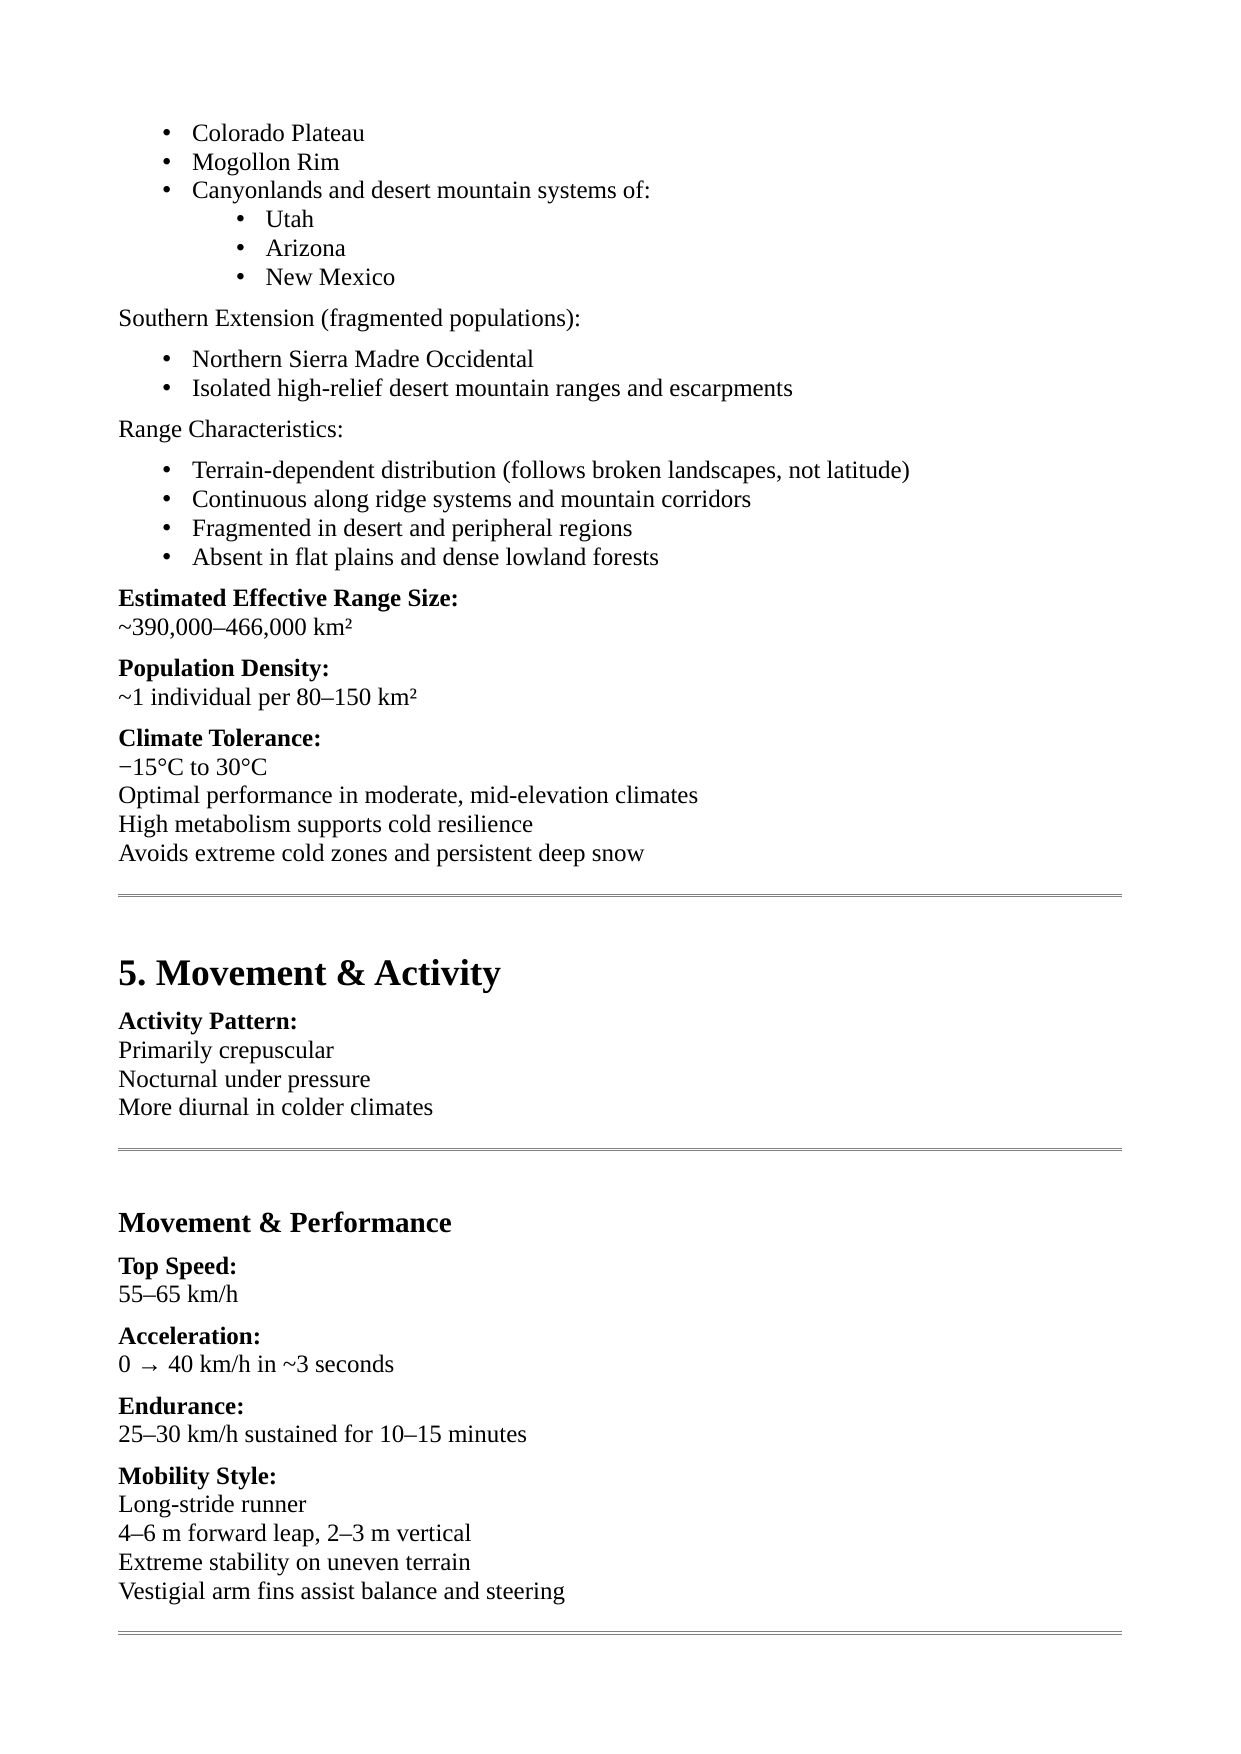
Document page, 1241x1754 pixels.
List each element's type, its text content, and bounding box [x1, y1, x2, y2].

text Population Density: ~1 individual per 80–150 km² [118, 653, 1122, 711]
text Mobility Style: Long-stride runner 4–6 m forward leap, 2–3 m vertical Extreme stability on uneven terrain Vestigial arm fins assist balance and steering [118, 1461, 1122, 1604]
text Activity Pattern: Primarily crepuscular Nocturnal under pressure More diurnal in colder climates [118, 1006, 1122, 1121]
text Southern Extension (fragmented populations): [118, 303, 1122, 332]
text Climate Tolerance: −15°C to 30°C Optimal performance in moderate, mid-elevation climates High metabolism supports cold resilience Avoids extreme cold zones and persistent deep snow [118, 723, 1122, 867]
list Northern Sierra Madre Occidental [162, 344, 1122, 373]
list Fragmented in desert and peripheral regions [162, 513, 1122, 542]
text Range Characteristics: [118, 414, 1122, 443]
list Continuous along ridge systems and mountain corridors [162, 484, 1122, 513]
list Arizona [236, 233, 1122, 262]
list Canyonlands and desert mountain systems of: [162, 176, 1122, 204]
list Mogollon Rim [162, 147, 1122, 176]
list Colorado Plateau [162, 118, 1122, 147]
list New Mexico [236, 262, 1122, 291]
list Absent in flat plains and dense lowland forests [162, 542, 1122, 571]
text Endurance: 25–30 km/h sustained for 10–15 minutes [118, 1391, 1122, 1448]
text Acceleration: 0 → 40 km/h in ~3 seconds [118, 1321, 1122, 1378]
text Top Speed: 55–65 km/h [118, 1251, 1122, 1308]
list Isolated high-relief desert mountain ranges and escarpments [162, 373, 1122, 402]
list Utah [236, 204, 1122, 233]
text Estimated Effective Range Size: ~390,000–466,000 km² [118, 583, 1122, 641]
subtitle 5. Movement & Activity [118, 951, 1122, 994]
subtitle Movement & Performance [118, 1205, 1122, 1238]
list Terrain-dependent distribution (follows broken landscapes, not latitude) [162, 456, 1122, 484]
